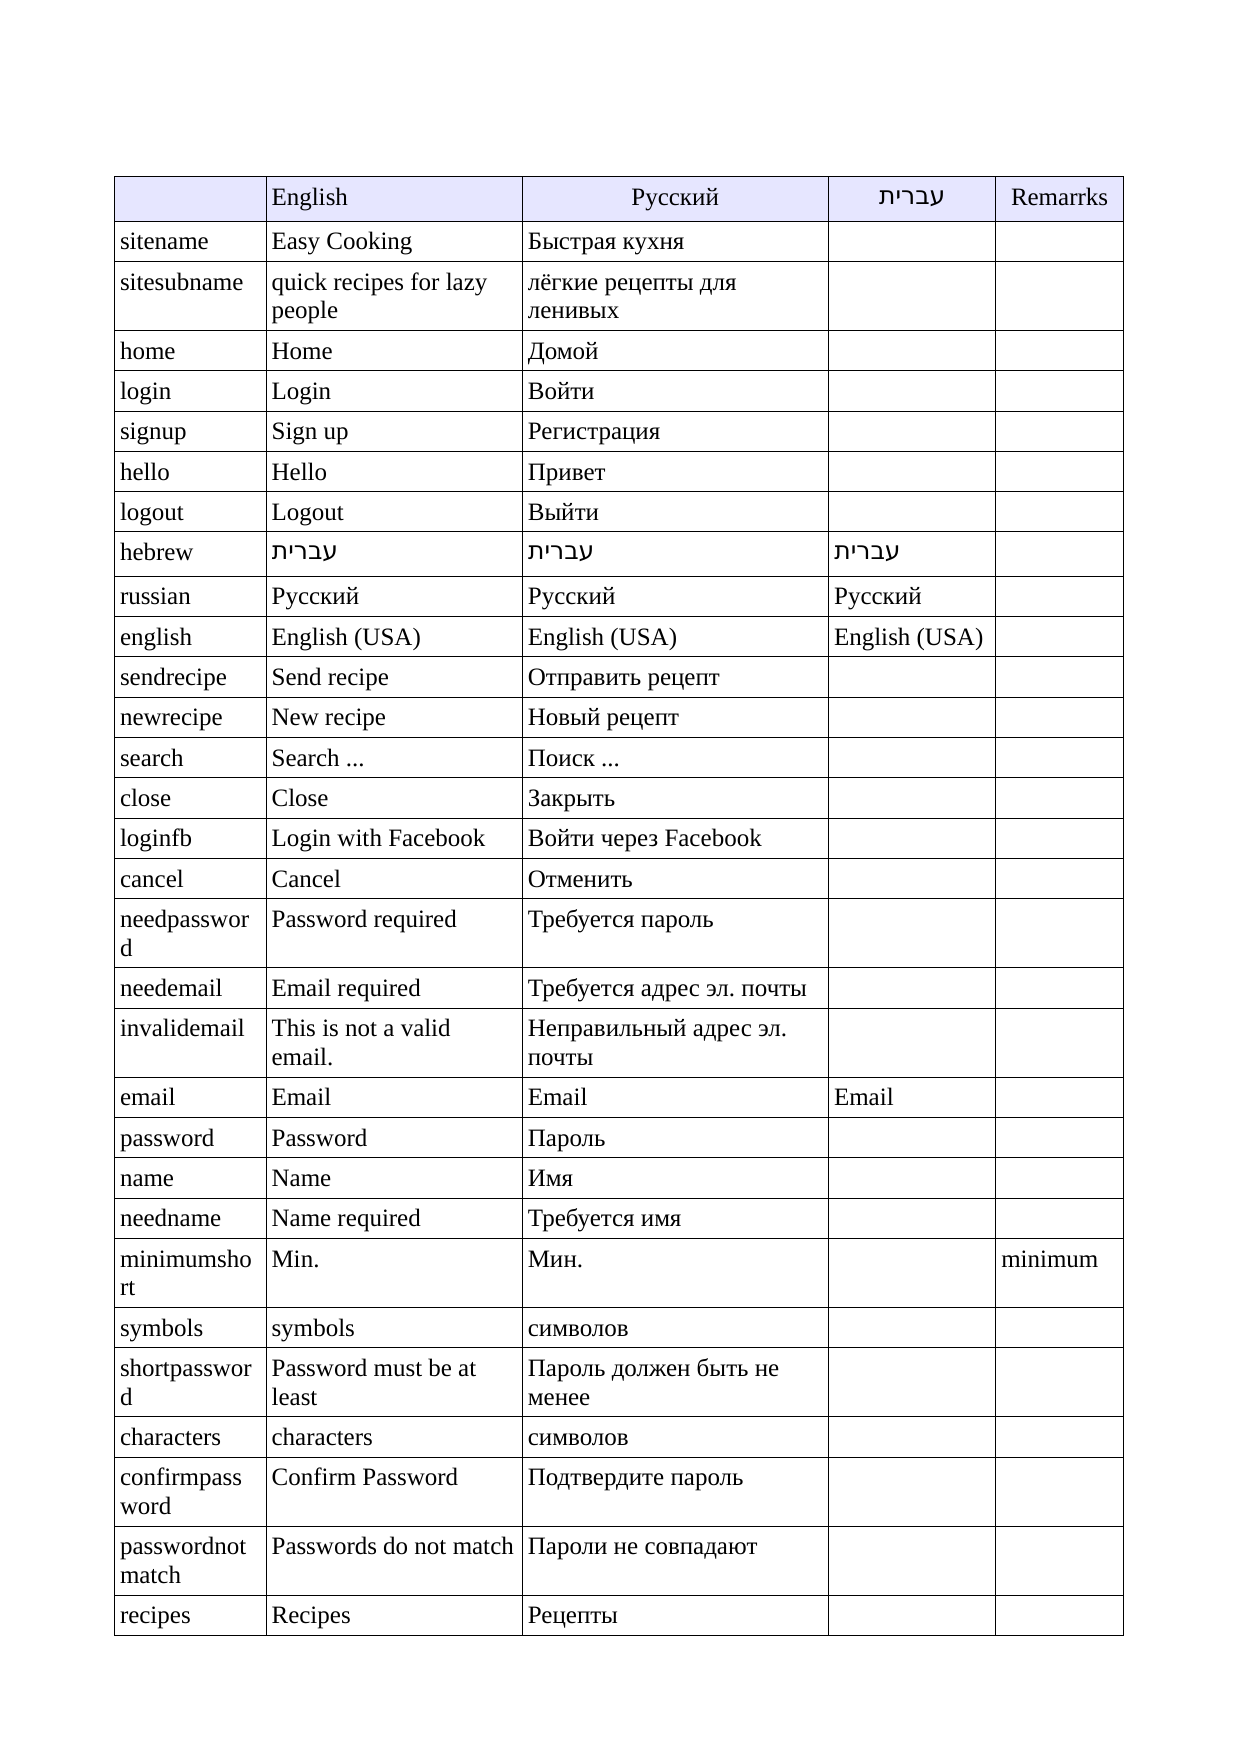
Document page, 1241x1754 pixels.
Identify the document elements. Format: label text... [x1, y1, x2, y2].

table_cell [829, 1527, 995, 1595]
table_cell [996, 859, 1123, 898]
table_cell english [115, 617, 266, 656]
table_header [115, 177, 266, 221]
table_cell [996, 738, 1123, 777]
table_cell needemail [115, 968, 266, 1007]
table_cell Отправить ​​рецепт [523, 657, 828, 697]
table_cell [829, 1458, 995, 1526]
table_cell [829, 778, 995, 817]
table_cell [829, 859, 995, 898]
table_cell hello [115, 452, 266, 491]
table_cell [829, 331, 995, 370]
table_cell Новый ​​рецепт [523, 698, 828, 737]
table_cell [829, 452, 995, 491]
table_cell [829, 819, 995, 858]
table_cell [829, 1158, 995, 1197]
table_cell [829, 698, 995, 737]
table_cell [829, 492, 995, 531]
table_cell [996, 778, 1123, 817]
table_cell [829, 222, 995, 261]
table_cell Имя [523, 1158, 828, 1197]
table_cell Подтвердите пароль [523, 1458, 828, 1526]
table_cell This is not a valid email. [267, 1009, 522, 1077]
table_cell [996, 698, 1123, 737]
table_cell [996, 222, 1123, 261]
table_cell Домой [523, 331, 828, 370]
table_cell Русский [829, 577, 995, 616]
table_cell [996, 657, 1123, 697]
table_cell [829, 371, 995, 411]
table_header English [267, 177, 522, 221]
table_cell recipes [115, 1596, 266, 1635]
table_cell email [115, 1078, 266, 1117]
table_cell Русский [267, 577, 522, 616]
table_cell символов [523, 1417, 828, 1457]
table_cell Требуется пароль [523, 899, 828, 967]
table_cell Требуется имя [523, 1199, 828, 1238]
table_cell [996, 1527, 1123, 1595]
table_cell [829, 1348, 995, 1416]
table_cell characters [267, 1417, 522, 1457]
table_cell Login [267, 371, 522, 411]
table_cell Cancel [267, 859, 522, 898]
table_cell name [115, 1158, 266, 1197]
table_cell Min. [267, 1239, 522, 1307]
table_cell English (USA) [267, 617, 522, 656]
table_cell Рецепты [523, 1596, 828, 1635]
table_cell Close [267, 778, 522, 817]
table_cell [996, 577, 1123, 616]
table_cell [996, 371, 1123, 411]
table_cell Поиск ... [523, 738, 828, 777]
table_cell Sign up [267, 412, 522, 451]
table_cell Login with Facebook [267, 819, 522, 858]
table_cell Русский [523, 577, 828, 616]
table_cell [996, 1009, 1123, 1077]
table_cell [996, 968, 1123, 1007]
table_cell [829, 1118, 995, 1157]
table_cell [996, 1199, 1123, 1238]
table_cell [996, 1158, 1123, 1197]
table_cell [829, 262, 995, 330]
table_cell English (USA) [523, 617, 828, 656]
table_cell [996, 1348, 1123, 1416]
table_cell Неправильный адрес эл. почты [523, 1009, 828, 1077]
table_cell עברית [829, 532, 995, 576]
table_cell close [115, 778, 266, 817]
table_cell [829, 1009, 995, 1077]
table_cell עברית [523, 532, 828, 576]
table_cell Hello [267, 452, 522, 491]
table_cell [996, 899, 1123, 967]
table_cell minimumshort [115, 1239, 266, 1307]
table_cell [829, 1199, 995, 1238]
table_cell Logout [267, 492, 522, 531]
table_cell Passwords do not match [267, 1527, 522, 1595]
table_cell Пароли не совпадают [523, 1527, 828, 1595]
table_cell home [115, 331, 266, 370]
table_cell [996, 1308, 1123, 1347]
table_cell search [115, 738, 266, 777]
table_cell signup [115, 412, 266, 451]
table_cell password [115, 1118, 266, 1157]
table_cell Password [267, 1118, 522, 1157]
table_cell Email [523, 1078, 828, 1117]
table_cell New recipe [267, 698, 522, 737]
table_cell Home [267, 331, 522, 370]
table_cell Требуется адрес эл. почты [523, 968, 828, 1007]
table_cell Регистрация [523, 412, 828, 451]
table_cell Confirm Password [267, 1458, 522, 1526]
table_cell cancel [115, 859, 266, 898]
table_cell sitesubname [115, 262, 266, 330]
table_cell символов [523, 1308, 828, 1347]
table_cell Name [267, 1158, 522, 1197]
table_cell logout [115, 492, 266, 531]
table_cell russian [115, 577, 266, 616]
table_cell [996, 452, 1123, 491]
table_cell newrecipe [115, 698, 266, 737]
table_cell [829, 412, 995, 451]
table_cell [829, 899, 995, 967]
table_cell [996, 412, 1123, 451]
table_cell Email [829, 1078, 995, 1117]
table_cell hebrew [115, 532, 266, 576]
table_cell symbols [115, 1308, 266, 1347]
table_cell Send recipe [267, 657, 522, 697]
table_cell characters [115, 1417, 266, 1457]
table_cell Email required [267, 968, 522, 1007]
table_cell [829, 1417, 995, 1457]
table_cell Отменить [523, 859, 828, 898]
table_cell [996, 1417, 1123, 1457]
table_header Remarrks [996, 177, 1123, 221]
table_cell loginfb [115, 819, 266, 858]
table_cell [996, 331, 1123, 370]
table_cell Email [267, 1078, 522, 1117]
table_cell [996, 492, 1123, 531]
table_cell [996, 1596, 1123, 1635]
table_cell [829, 968, 995, 1007]
table_cell confirmpassword [115, 1458, 266, 1526]
table_cell Easy Cooking [267, 222, 522, 261]
table_cell passwordnotmatch [115, 1527, 266, 1595]
table_cell [829, 657, 995, 697]
table_header עברית [829, 177, 995, 221]
table_cell symbols [267, 1308, 522, 1347]
table_cell needpassword [115, 899, 266, 967]
table_cell [829, 1308, 995, 1347]
table_cell Password must be at least [267, 1348, 522, 1416]
table_cell Мин. [523, 1239, 828, 1307]
table_cell Name required [267, 1199, 522, 1238]
table_cell עברית [267, 532, 522, 576]
table_cell Search ... [267, 738, 522, 777]
table_cell [996, 1458, 1123, 1526]
table_cell shortpassword [115, 1348, 266, 1416]
table_cell Привет [523, 452, 828, 491]
table_cell needname [115, 1199, 266, 1238]
table_cell лёгкие рецепты для ленивых [523, 262, 828, 330]
table_cell [996, 262, 1123, 330]
table_cell sitename [115, 222, 266, 261]
table_cell Пароль должен быть не менее [523, 1348, 828, 1416]
table_cell login [115, 371, 266, 411]
table_cell quick recipes for lazy people [267, 262, 522, 330]
table_cell [996, 1078, 1123, 1117]
table_cell Быстрая кухня [523, 222, 828, 261]
table_cell Войти через Facebook [523, 819, 828, 858]
table_cell Recipes [267, 1596, 522, 1635]
table_cell invalidemail [115, 1009, 266, 1077]
table_cell [996, 617, 1123, 656]
table_cell English (USA) [829, 617, 995, 656]
table_cell Закрыть [523, 778, 828, 817]
table_header Русский [523, 177, 828, 221]
table_cell [996, 819, 1123, 858]
table_cell Пароль [523, 1118, 828, 1157]
table_cell Войти [523, 371, 828, 411]
table_cell Выйти [523, 492, 828, 531]
table_cell Password required [267, 899, 522, 967]
table_cell [996, 532, 1123, 576]
table_cell [829, 1239, 995, 1307]
table_cell sendrecipe [115, 657, 266, 697]
table_cell [829, 738, 995, 777]
table_cell [829, 1596, 995, 1635]
table_cell [996, 1118, 1123, 1157]
table_cell minimum [996, 1239, 1123, 1307]
